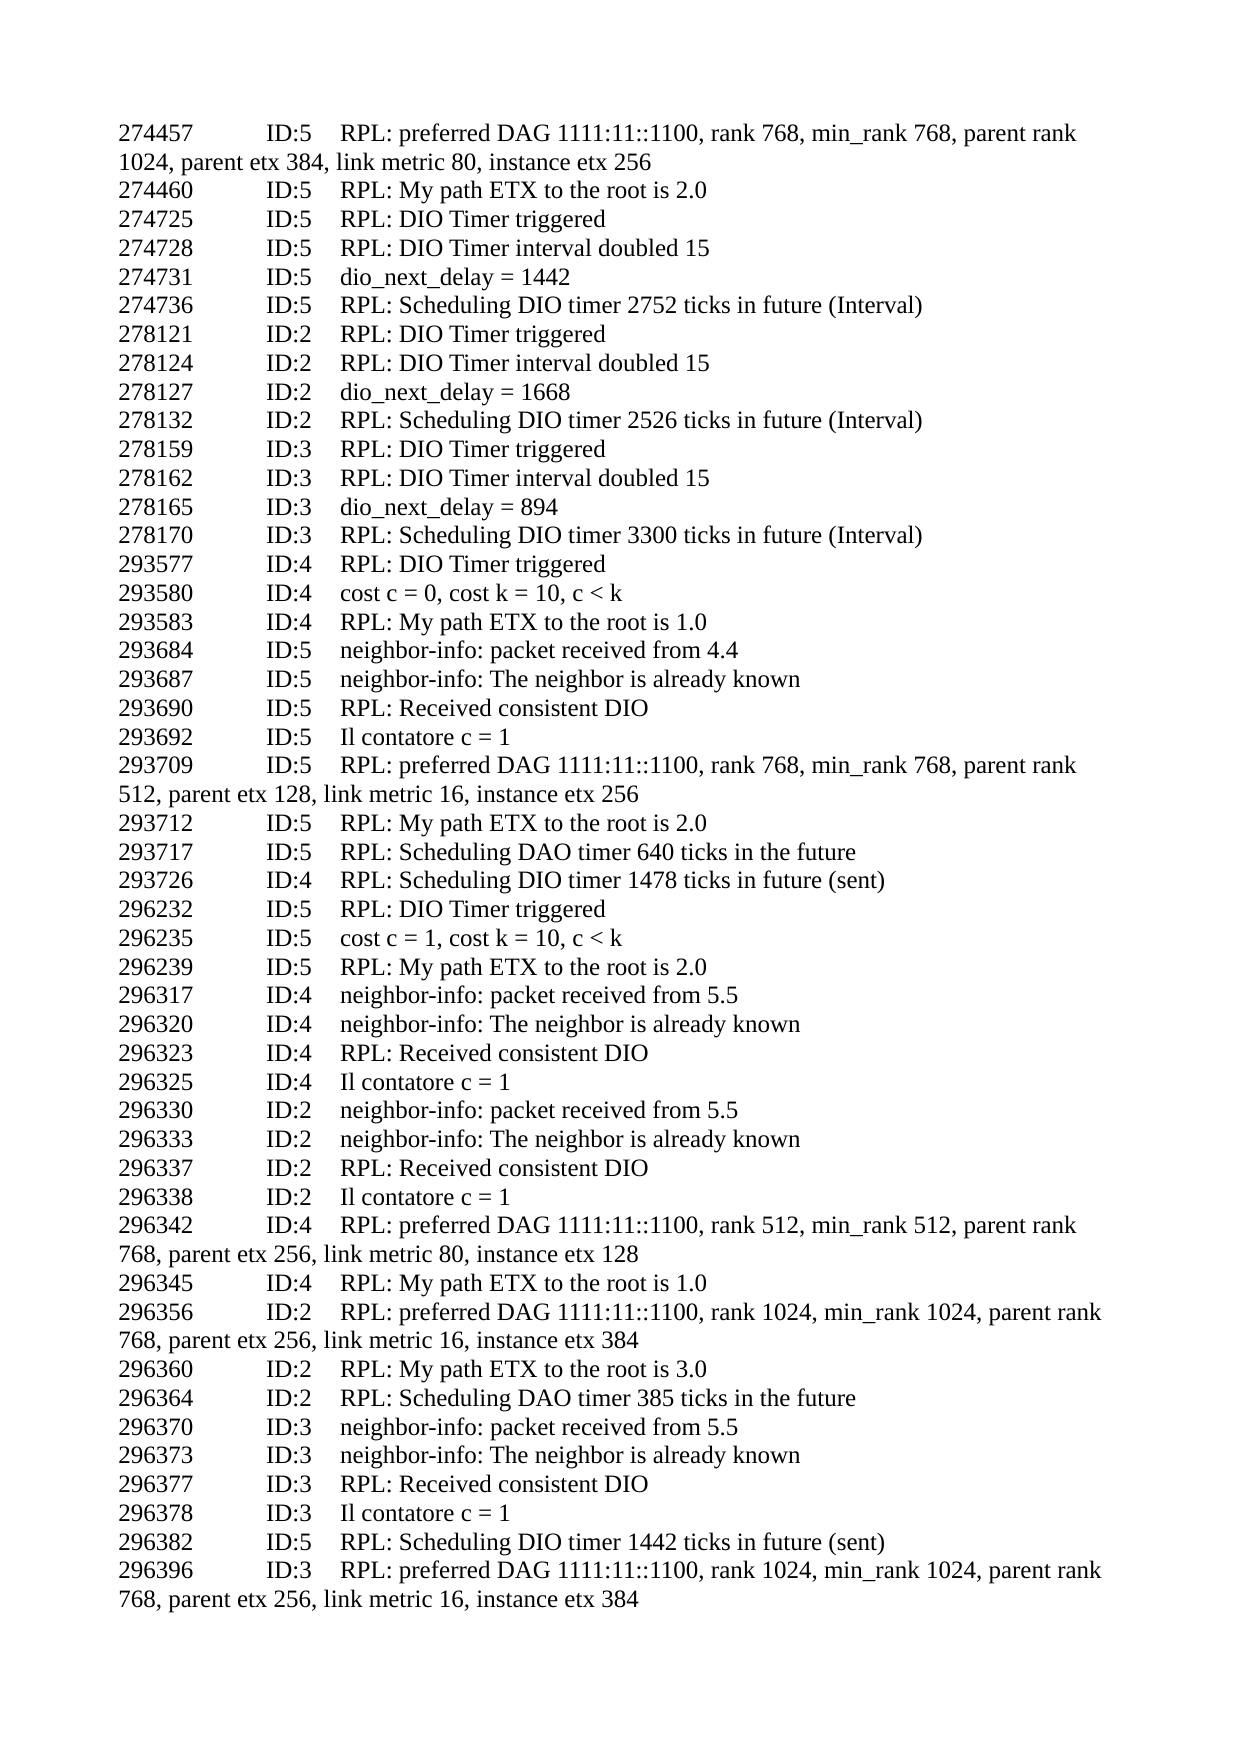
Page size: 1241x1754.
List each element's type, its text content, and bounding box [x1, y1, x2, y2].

text 278127 ID:2 dio_next_delay = 1668 [118, 377, 1122, 406]
text 293690 ID:5 RPL: Received consistent DIO [118, 693, 1122, 722]
text 296338 ID:2 Il contatore c = 1 [118, 1182, 1122, 1211]
text 296364 ID:2 RPL: Scheduling DAO timer 385 ticks in the future [118, 1383, 1122, 1412]
text 274725 ID:5 RPL: DIO Timer triggered [118, 204, 1122, 233]
text 296377 ID:3 RPL: Received consistent DIO [118, 1469, 1122, 1498]
text 296345 ID:4 RPL: My path ETX to the root is 1.0 [118, 1268, 1122, 1297]
text 296330 ID:2 neighbor-info: packet received from 5.5 [118, 1096, 1122, 1124]
text 296370 ID:3 neighbor-info: packet received from 5.5 [118, 1412, 1122, 1441]
text 293577 ID:4 RPL: DIO Timer triggered [118, 549, 1122, 578]
text 293726 ID:4 RPL: Scheduling DIO timer 1478 ticks in future (sent) [118, 866, 1122, 894]
text 296360 ID:2 RPL: My path ETX to the root is 3.0 [118, 1354, 1122, 1383]
text 296337 ID:2 RPL: Received consistent DIO [118, 1153, 1122, 1182]
text 278124 ID:2 RPL: DIO Timer interval doubled 15 [118, 348, 1122, 377]
text 278170 ID:3 RPL: Scheduling DIO timer 3300 ticks in future (Interval) [118, 521, 1122, 549]
text 278159 ID:3 RPL: DIO Timer triggered [118, 434, 1122, 463]
text 296320 ID:4 neighbor-info: The neighbor is already known [118, 1009, 1122, 1038]
text 274728 ID:5 RPL: DIO Timer interval doubled 15 [118, 233, 1122, 262]
text 274457 ID:5 RPL: preferred DAG 1111:11::1100, rank 768, min_rank 768, parent rank 1024, parent etx 384, link metric 80, instance etx 256 [118, 118, 1122, 176]
text 293692 ID:5 Il contatore c = 1 [118, 722, 1122, 751]
text 296232 ID:5 RPL: DIO Timer triggered [118, 894, 1122, 923]
text 293580 ID:4 cost c = 0, cost k = 10, c < k [118, 578, 1122, 607]
text 296382 ID:5 RPL: Scheduling DIO timer 1442 ticks in future (sent) [118, 1527, 1122, 1556]
text 293712 ID:5 RPL: My path ETX to the root is 2.0 [118, 808, 1122, 837]
text 296323 ID:4 RPL: Received consistent DIO [118, 1038, 1122, 1067]
text 293717 ID:5 RPL: Scheduling DAO timer 640 ticks in the future [118, 837, 1122, 866]
text 278132 ID:2 RPL: Scheduling DIO timer 2526 ticks in future (Interval) [118, 406, 1122, 434]
text 278121 ID:2 RPL: DIO Timer triggered [118, 319, 1122, 348]
text 274731 ID:5 dio_next_delay = 1442 [118, 262, 1122, 291]
text 296378 ID:3 Il contatore c = 1 [118, 1498, 1122, 1527]
text 274736 ID:5 RPL: Scheduling DIO timer 2752 ticks in future (Interval) [118, 291, 1122, 319]
text 293687 ID:5 neighbor-info: The neighbor is already known [118, 664, 1122, 693]
text 293583 ID:4 RPL: My path ETX to the root is 1.0 [118, 607, 1122, 636]
text 296235 ID:5 cost c = 1, cost k = 10, c < k [118, 923, 1122, 952]
text 296342 ID:4 RPL: preferred DAG 1111:11::1100, rank 512, min_rank 512, parent rank 768, parent etx 256, link metric 80, instance etx 128 [118, 1211, 1122, 1268]
text 274460 ID:5 RPL: My path ETX to the root is 2.0 [118, 176, 1122, 204]
text 293684 ID:5 neighbor-info: packet received from 4.4 [118, 636, 1122, 664]
text 278162 ID:3 RPL: DIO Timer interval doubled 15 [118, 463, 1122, 492]
text 296239 ID:5 RPL: My path ETX to the root is 2.0 [118, 952, 1122, 981]
text 296317 ID:4 neighbor-info: packet received from 5.5 [118, 981, 1122, 1009]
text 278165 ID:3 dio_next_delay = 894 [118, 492, 1122, 521]
text 296325 ID:4 Il contatore c = 1 [118, 1067, 1122, 1096]
text 296396 ID:3 RPL: preferred DAG 1111:11::1100, rank 1024, min_rank 1024, parent rank 768, parent etx 256, link metric 16, instance etx 384 [118, 1556, 1122, 1613]
text 293709 ID:5 RPL: preferred DAG 1111:11::1100, rank 768, min_rank 768, parent rank 512, parent etx 128, link metric 16, instance etx 256 [118, 751, 1122, 808]
text 296356 ID:2 RPL: preferred DAG 1111:11::1100, rank 1024, min_rank 1024, parent rank 768, parent etx 256, link metric 16, instance etx 384 [118, 1297, 1122, 1354]
text 296333 ID:2 neighbor-info: The neighbor is already known [118, 1124, 1122, 1153]
text 296373 ID:3 neighbor-info: The neighbor is already known [118, 1441, 1122, 1469]
